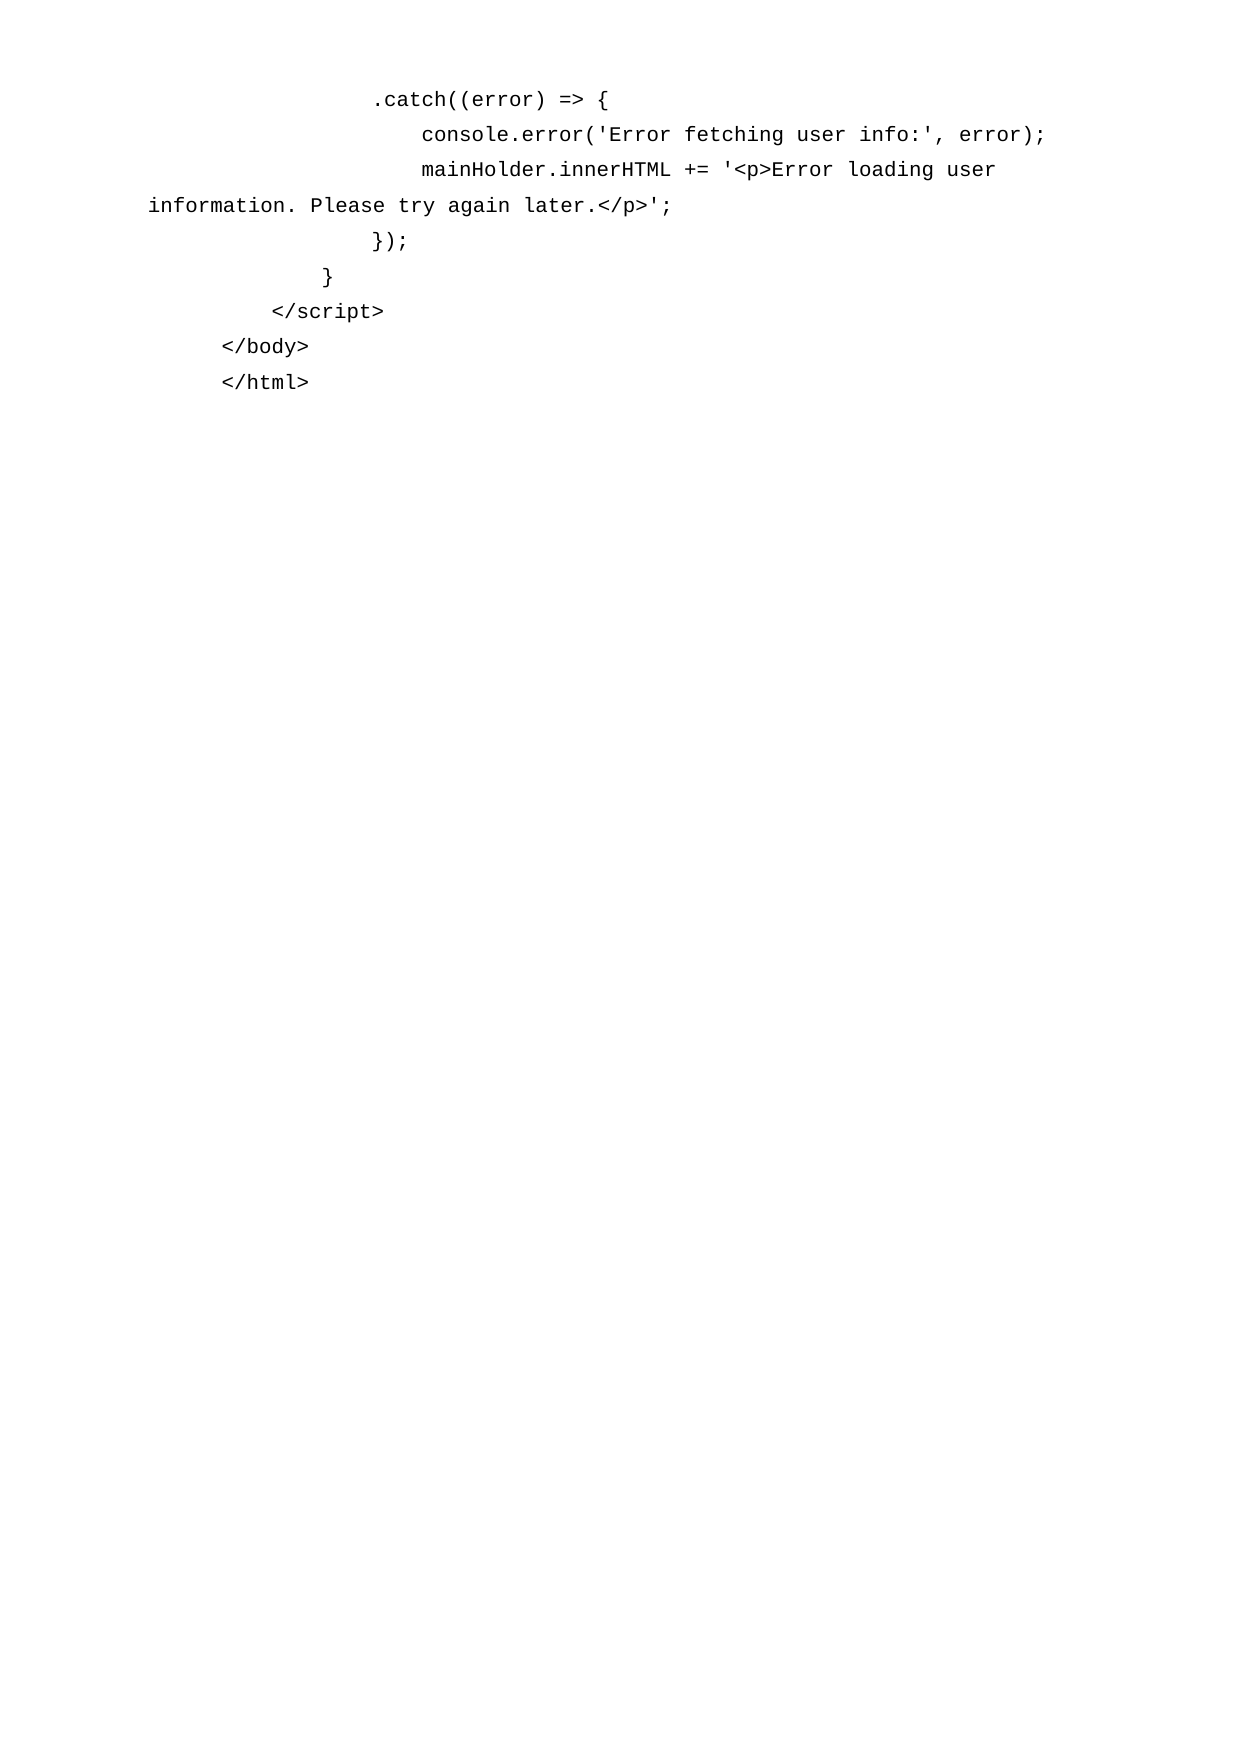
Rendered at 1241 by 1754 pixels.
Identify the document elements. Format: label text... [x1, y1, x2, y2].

text console.error('Error fetching user info:', error); [148, 124, 1152, 148]
text }); [148, 230, 1152, 254]
text </body> [148, 336, 1152, 360]
text mainHolder.innerHTML += '<p>Error loading user information. Please try again later.</p>'; [148, 159, 1152, 218]
text </script> [148, 301, 1152, 325]
text .catch((error) => { [148, 88, 1152, 112]
text } [148, 266, 1152, 289]
text </html> [148, 372, 1152, 396]
